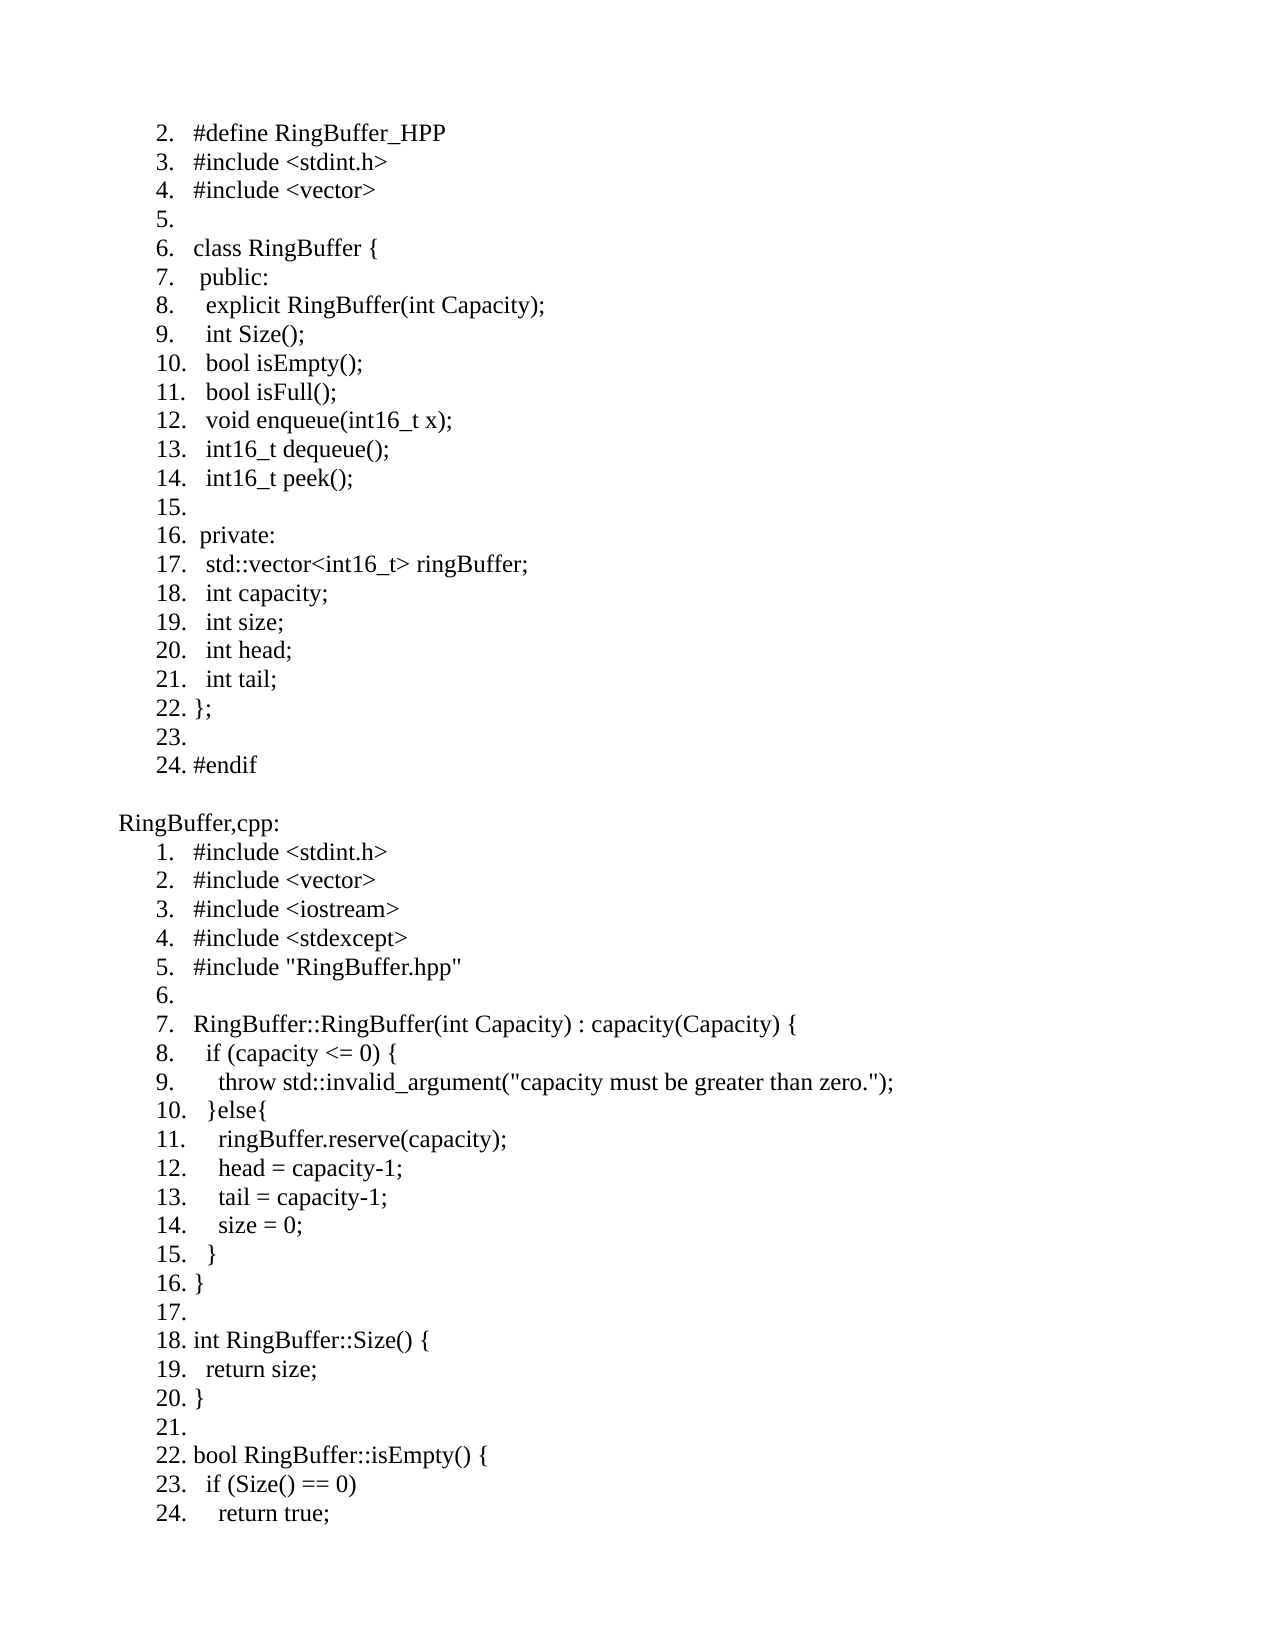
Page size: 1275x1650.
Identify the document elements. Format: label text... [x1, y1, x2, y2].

list return true; [156, 1498, 1157, 1527]
list int RingBuffer::Size() { [156, 1326, 1157, 1354]
list int capacity; [156, 578, 1157, 607]
list bool isEmpty(); [156, 348, 1157, 377]
list #include <stdexcept> [156, 923, 1157, 952]
list return size; [156, 1354, 1157, 1383]
list #include <stdint.h> [156, 147, 1157, 176]
list #include "RingBuffer.hpp" [156, 952, 1157, 981]
list if (capacity <= 0) { [156, 1038, 1157, 1067]
list throw std::invalid_argument("capacity must be greater than zero."); [156, 1067, 1157, 1096]
list tail = capacity-1; [156, 1182, 1157, 1211]
list #endif [156, 751, 1157, 779]
list }; [156, 693, 1157, 722]
list int head; [156, 636, 1157, 664]
list #include <vector> [156, 176, 1157, 204]
list #include <stdint.h> [156, 837, 1157, 866]
list int tail; [156, 664, 1157, 693]
list size = 0; [156, 1211, 1157, 1239]
list } [156, 1383, 1157, 1412]
list explicit RingBuffer(int Capacity); [156, 291, 1157, 319]
list class RingBuffer { [156, 233, 1157, 262]
list #include <vector> [156, 866, 1157, 894]
list ringBuffer.reserve(capacity); [156, 1124, 1157, 1153]
list int16_t peek(); [156, 463, 1157, 492]
text RingBuffer,cpp: [118, 808, 1157, 837]
list } [156, 1268, 1157, 1297]
list int Size(); [156, 319, 1157, 348]
list bool RingBuffer::isEmpty() { [156, 1441, 1157, 1469]
list #define RingBuffer_HPP [156, 118, 1157, 147]
list }else{ [156, 1096, 1157, 1124]
list void enqueue(int16_t x); [156, 406, 1157, 434]
list if (Size() == 0) [156, 1469, 1157, 1498]
list #include <iostream> [156, 894, 1157, 923]
list bool isFull(); [156, 377, 1157, 406]
list public: [156, 262, 1157, 291]
list int16_t dequeue(); [156, 434, 1157, 463]
list head = capacity-1; [156, 1153, 1157, 1182]
list int size; [156, 607, 1157, 636]
list } [156, 1239, 1157, 1268]
list std::vector<int16_t> ringBuffer; [156, 549, 1157, 578]
list private: [156, 521, 1157, 549]
list RingBuffer::RingBuffer(int Capacity) : capacity(Capacity) { [156, 1009, 1157, 1038]
